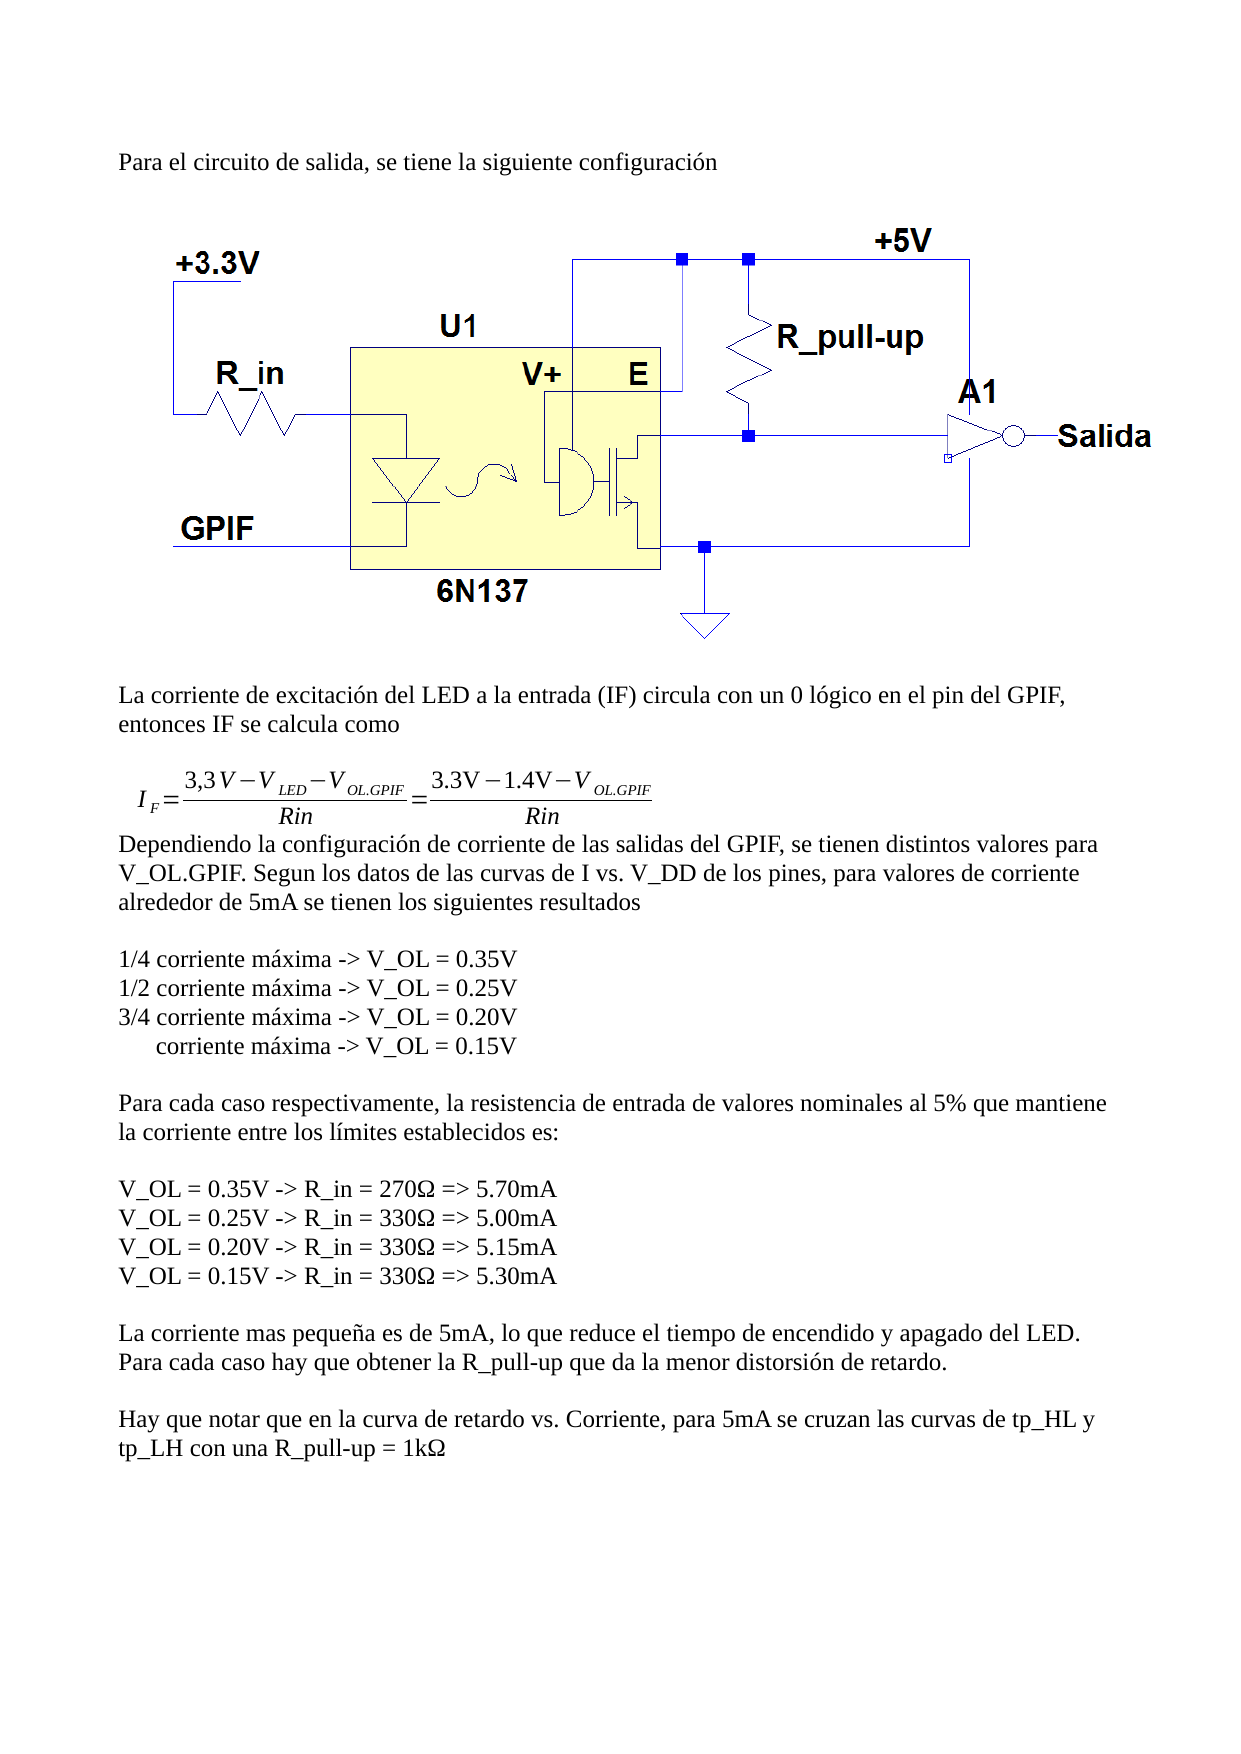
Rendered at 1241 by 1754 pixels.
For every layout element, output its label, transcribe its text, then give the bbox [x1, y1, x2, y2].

text Para el circuito de salida, se tiene la siguiente configuración [118, 147, 1122, 176]
text corriente máxima -> V_OL = 0.15V [118, 1031, 1122, 1059]
text V_OL = 0.25V -> R_in = 330Ω => 5.00mA [118, 1203, 1122, 1232]
text 3/4 corriente máxima -> V_OL = 0.20V [118, 1002, 1122, 1031]
text 1/4 corriente máxima -> V_OL = 0.35V [118, 944, 1122, 973]
text V_OL = 0.20V -> R_in = 330Ω => 5.15mA [118, 1232, 1122, 1261]
text Dependiendo la configuración de corriente de las salidas del GPIF, se tienen distintos valores para V_OL.GPIF. Segun los datos de las curvas de I vs. V_DD de los pines, para valores de corriente alrededor de 5mA se tienen los siguientes resultados [118, 829, 1122, 916]
text La corriente mas pequeña es de 5mA, lo que reduce el tiempo de encendido y apagado del LED. Para cada caso hay que obtener la R_pull-up que da la menor distorsión de retardo. [118, 1318, 1122, 1376]
text Hay que notar que en la curva de retardo vs. Corriente, para 5mA se cruzan las curvas de tp_HL y tp_LH con una R_pull-up = 1kΩ [118, 1376, 1122, 1462]
picture [154, 210, 1158, 652]
text Para cada caso respectivamente, la resistencia de entrada de valores nominales al 5% que mantiene la corriente entre los límites establecidos es: [118, 1088, 1122, 1146]
text La corriente de excitación del LED a la entrada (IF) circula con un 0 lógico en el pin del GPIF, entonces IF se calcula como [118, 681, 1122, 738]
text 1/2 corriente máxima -> V_OL = 0.25V [118, 973, 1122, 1002]
text V_OL = 0.35V -> R_in = 270Ω => 5.70mA [118, 1174, 1122, 1203]
text V_OL = 0.15V -> R_in = 330Ω => 5.30mA [118, 1261, 1122, 1289]
